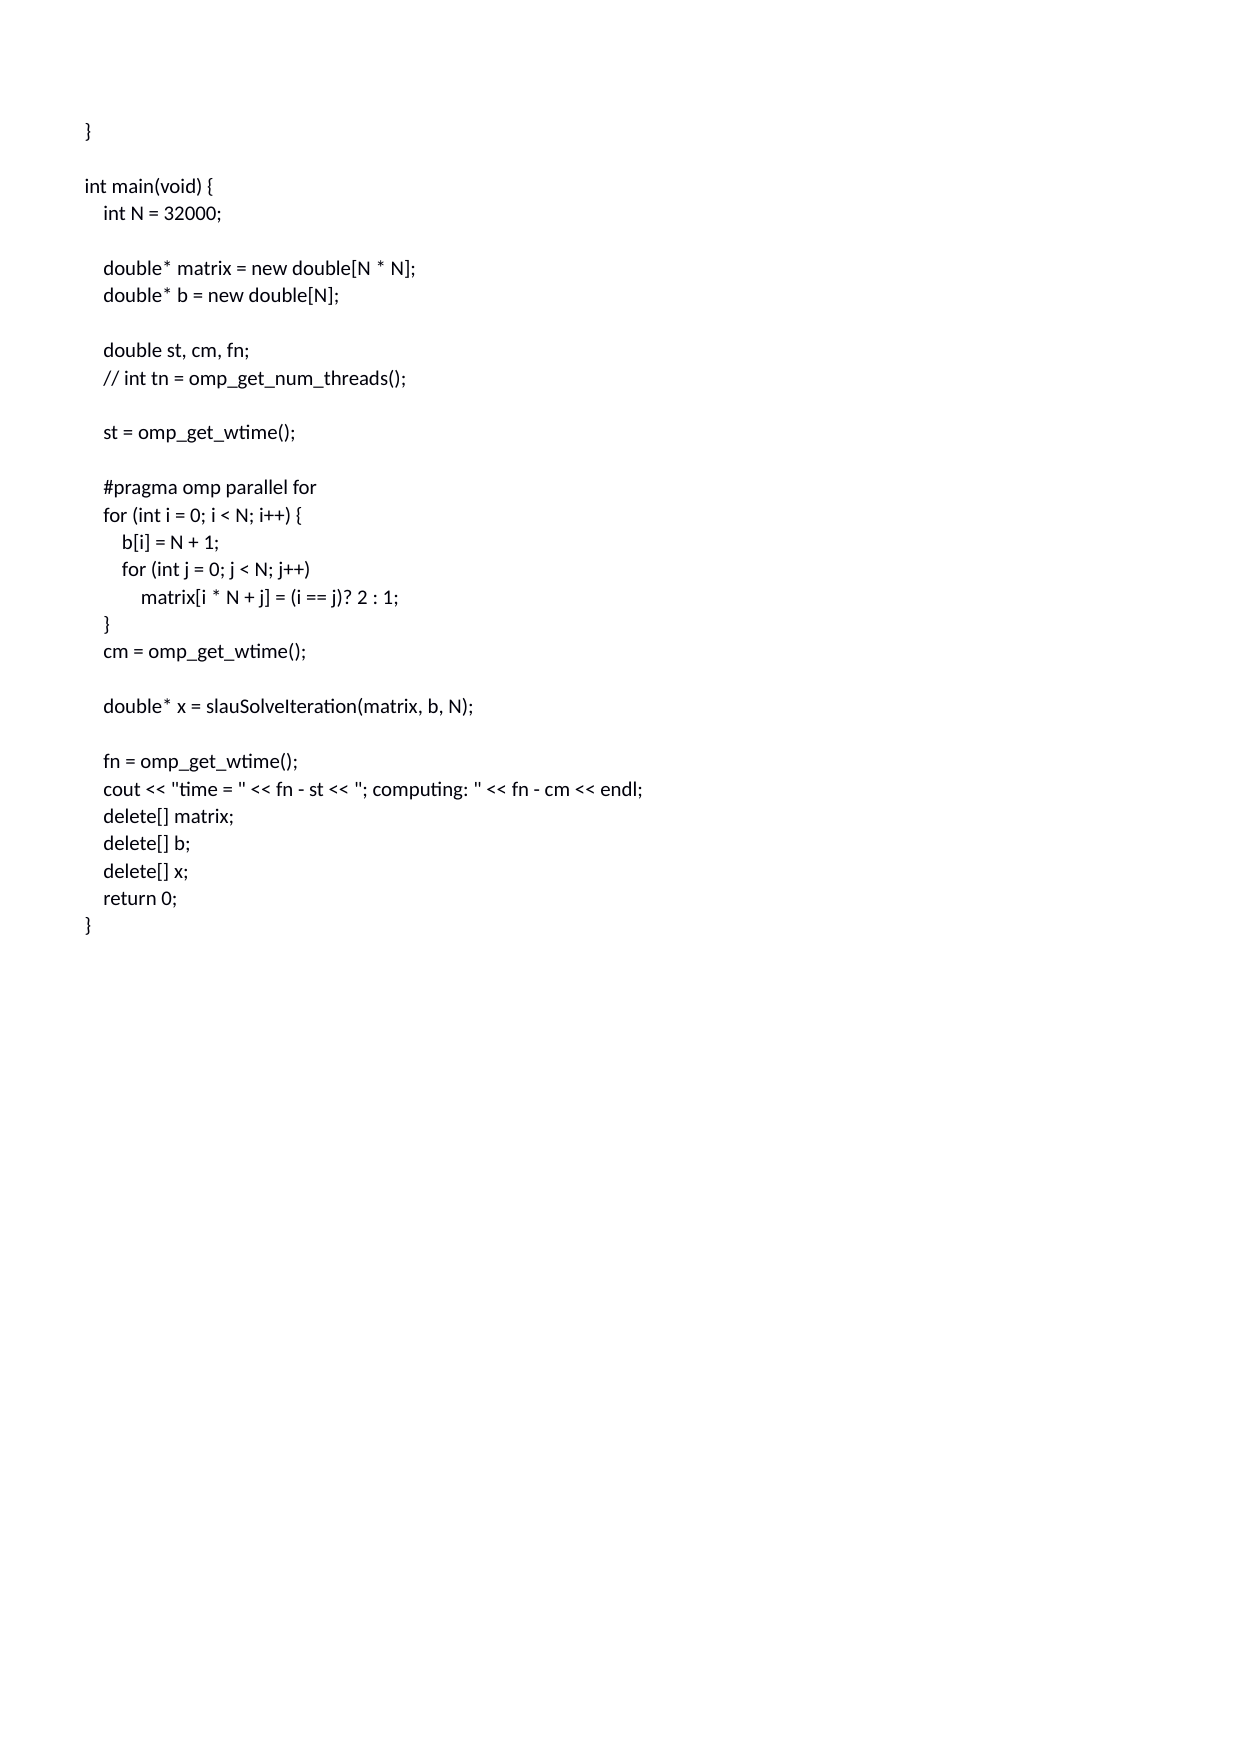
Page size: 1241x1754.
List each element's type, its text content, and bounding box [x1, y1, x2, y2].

text return 0; [84, 885, 1159, 911]
text double st, cm, fn; [84, 337, 1159, 363]
text b[i] = N + 1; [84, 529, 1159, 554]
text } [84, 611, 1159, 637]
text int N = 32000; [84, 200, 1159, 226]
text fn = omp_get_wtime(); [84, 748, 1159, 774]
text cm = omp_get_wtime(); [84, 639, 1159, 664]
text #pragma omp parallel for [84, 474, 1159, 500]
text for (int j = 0; j < N; j++) [84, 557, 1159, 582]
text delete[] x; [84, 858, 1159, 883]
text st = omp_get_wtime(); [84, 419, 1159, 445]
text matrix[i * N + j] = (i == j)? 2 : 1; [84, 584, 1159, 609]
text delete[] b; [84, 831, 1159, 856]
text delete[] matrix; [84, 803, 1159, 828]
text } [84, 118, 1159, 144]
text } [84, 913, 1159, 938]
text double* b = new double[N]; [84, 283, 1159, 308]
text double* x = slauSolveIteration(matrix, b, N); [84, 693, 1159, 719]
text int main(void) { [84, 173, 1159, 198]
text double* matrix = new double[N * N]; [84, 255, 1159, 281]
text cout << "time = " << fn - st << "; computing: " << fn - cm << endl; [84, 776, 1159, 801]
text // int tn = omp_get_num_threads(); [84, 365, 1159, 390]
text for (int i = 0; i < N; i++) { [84, 502, 1159, 527]
